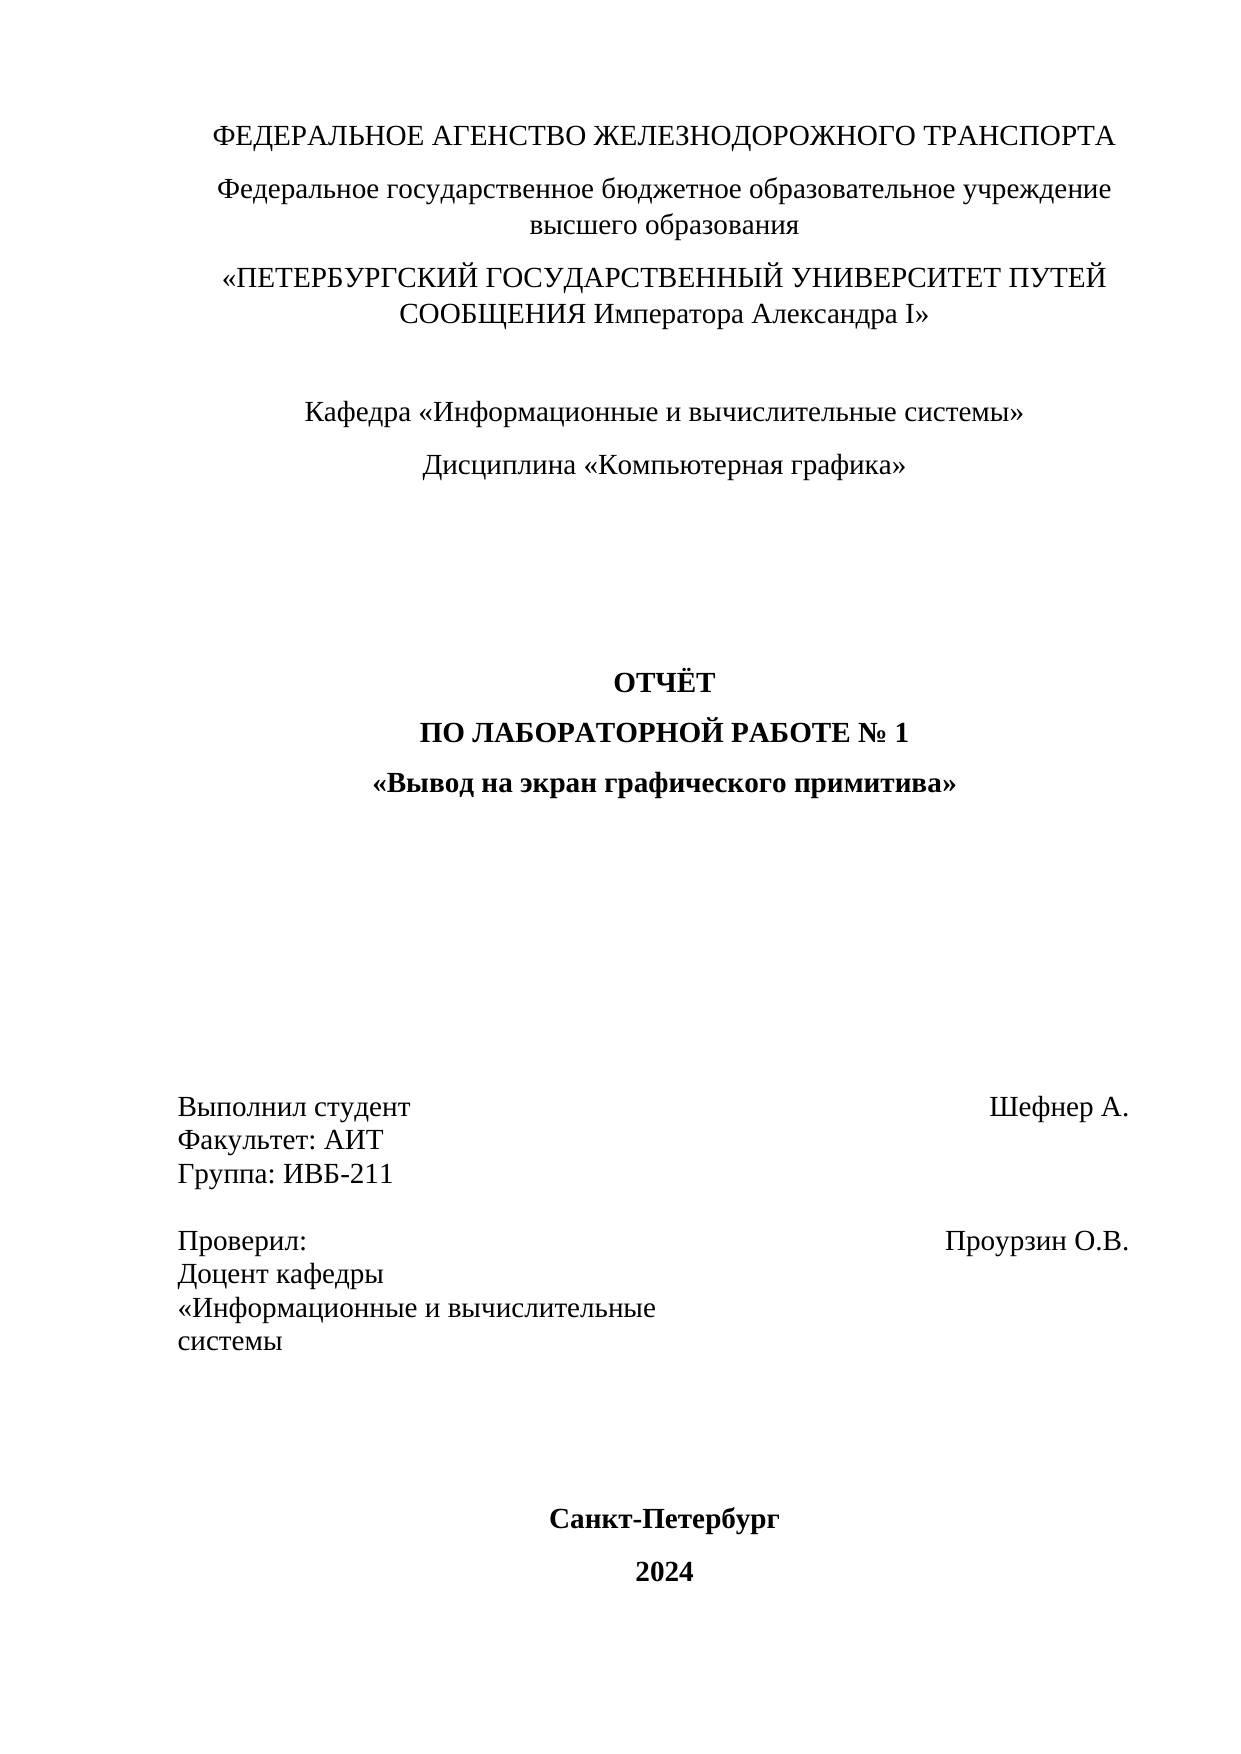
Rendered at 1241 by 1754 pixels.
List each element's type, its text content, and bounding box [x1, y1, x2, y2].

text Дисциплина «Компьютерная графика» [177, 447, 1152, 480]
text ПО ЛАБОРАТОРНОЙ РАБОТЕ № 1 [177, 715, 1152, 749]
text 2024 [177, 1554, 1152, 1587]
text ФЕДЕРАЛЬНОЕ АГЕНСТВО ЖЕЛЕЗНОДОРОЖНОГО ТРАНСПОРТА [177, 118, 1152, 152]
text Кафедра «Информационные и вычислительные системы» [177, 394, 1152, 427]
text «ПЕТЕРБУРГСКИЙ ГОСУДАРСТВЕННЫЙ УНИВЕРСИТЕТ ПУТЕЙ СООБЩЕНИЯ Императора Александра I» [177, 260, 1152, 329]
text Санкт-Петербург [177, 1501, 1152, 1534]
text ОТЧЁТ [177, 665, 1152, 698]
table_cell Проурзин О.В. [848, 1223, 1140, 1391]
table_header Выполнил студент Факультет: АИТ Группа: ИВБ-211 [166, 1089, 848, 1223]
text Федеральное государственное бюджетное образовательное учреждение высшего образования [177, 171, 1152, 241]
table_header Шефнер А. [848, 1089, 1140, 1223]
table_cell Проверил: Доцент кафедры «Информационные и вычислительные системы [166, 1223, 848, 1391]
text «Вывод на экран графического примитива» [177, 765, 1152, 799]
